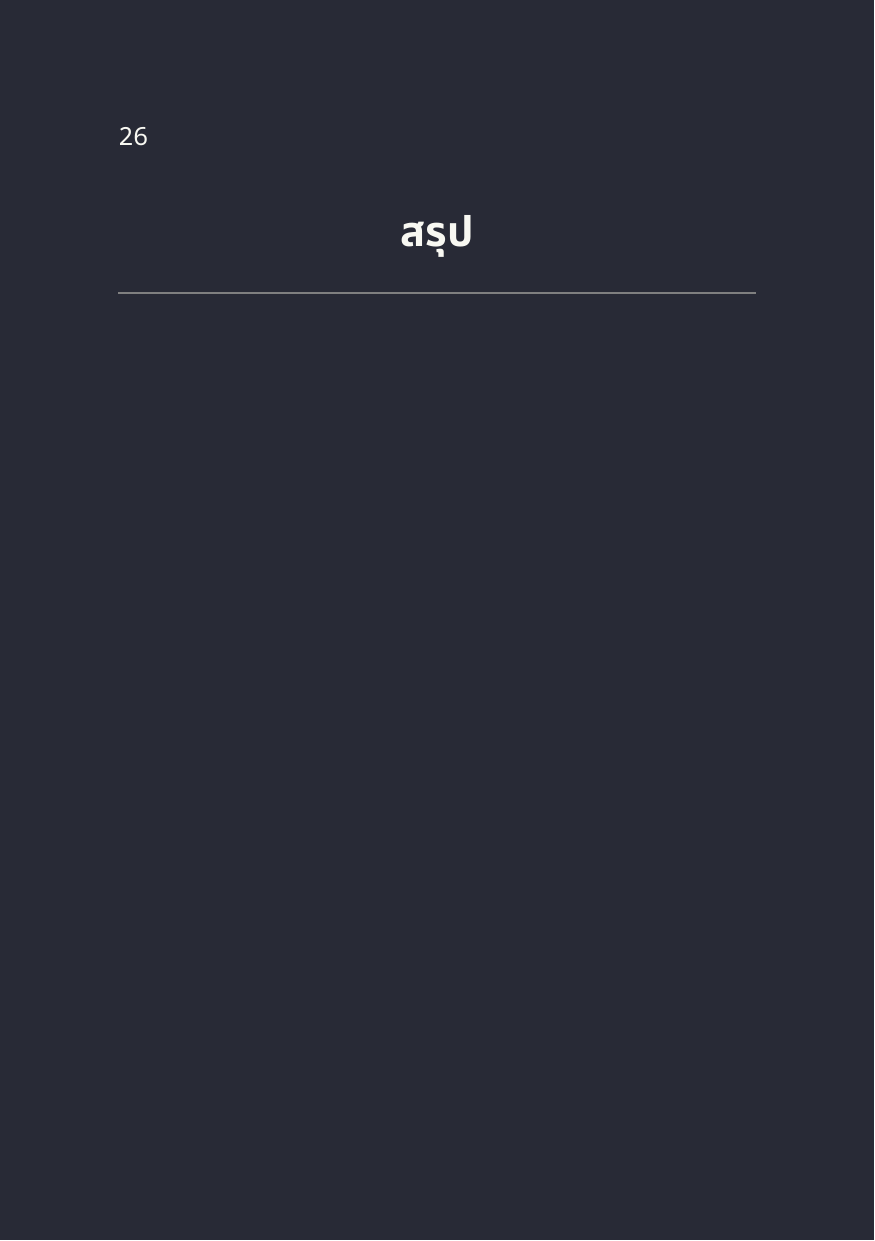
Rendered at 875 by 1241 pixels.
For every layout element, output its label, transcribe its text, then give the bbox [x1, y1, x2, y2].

subtitle สรุป [118, 202, 756, 265]
